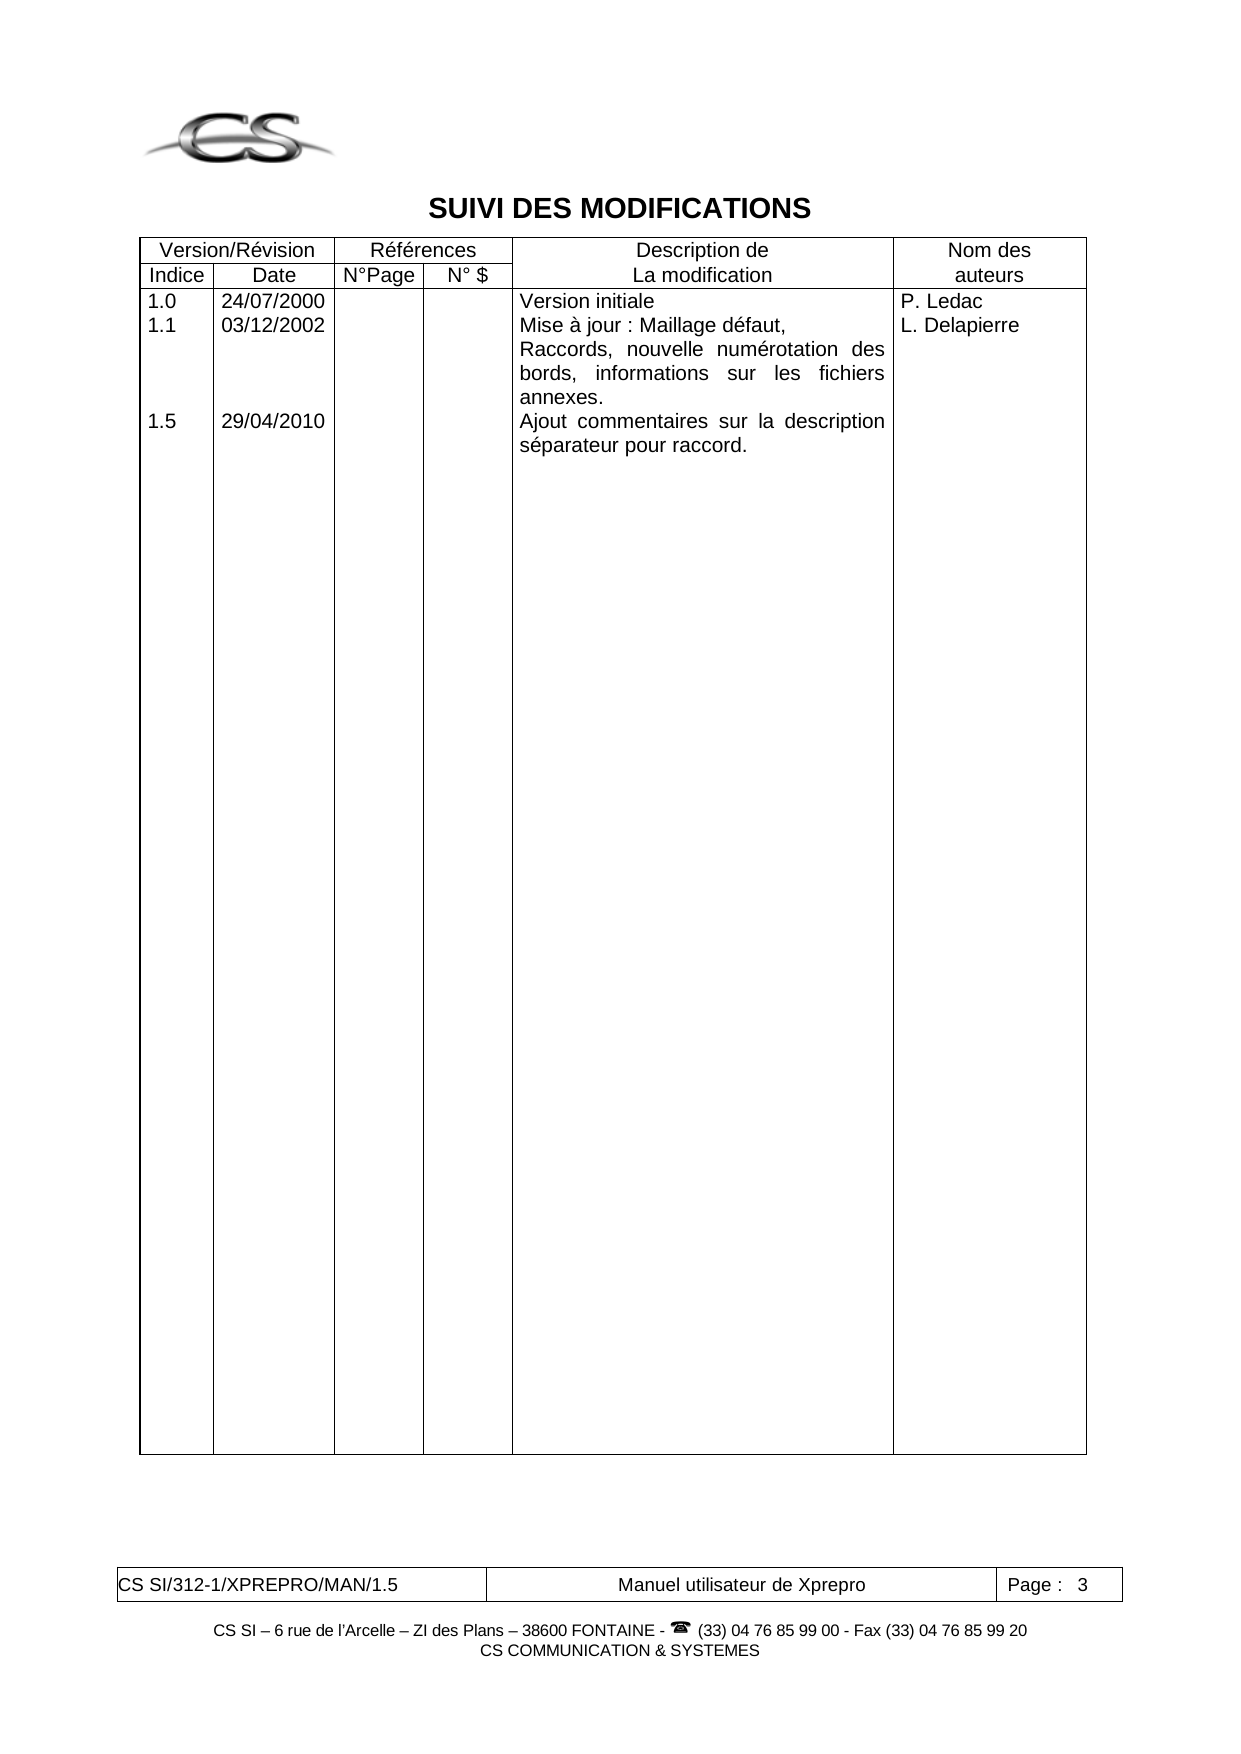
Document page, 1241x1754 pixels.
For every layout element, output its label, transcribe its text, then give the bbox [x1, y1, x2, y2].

table_header Version/Révision [141, 238, 334, 262]
table_cell N° $ [424, 264, 512, 287]
table_cell P. Ledac L. Delapierre [894, 289, 1086, 1454]
table_cell Version initiale Mise à jour : Maillage défaut, Raccords, nouvelle numérotation des bords, informations sur les fichiers annexes. Ajout commentaires sur la description séparateur pour raccord. [513, 289, 893, 1454]
table_header Références [335, 238, 512, 262]
picture [133, 106, 350, 172]
table_cell 24/07/200003/12/2002 29/04/2010 [214, 289, 334, 1454]
table_cell 1.0 1.1 1.5 [141, 289, 213, 1454]
table_cell Date [214, 264, 334, 287]
table_cell [335, 289, 423, 1454]
table_cell La modification [513, 263, 893, 287]
table_header Nom des [894, 238, 1086, 262]
text SUIVI DES MODIFICATIONS [148, 191, 1092, 225]
table_cell auteurs [894, 263, 1086, 287]
table_cell [424, 289, 512, 1454]
table_cell Indice [141, 264, 213, 287]
table_cell N°Page [335, 264, 423, 287]
table_header Description de [513, 238, 893, 262]
